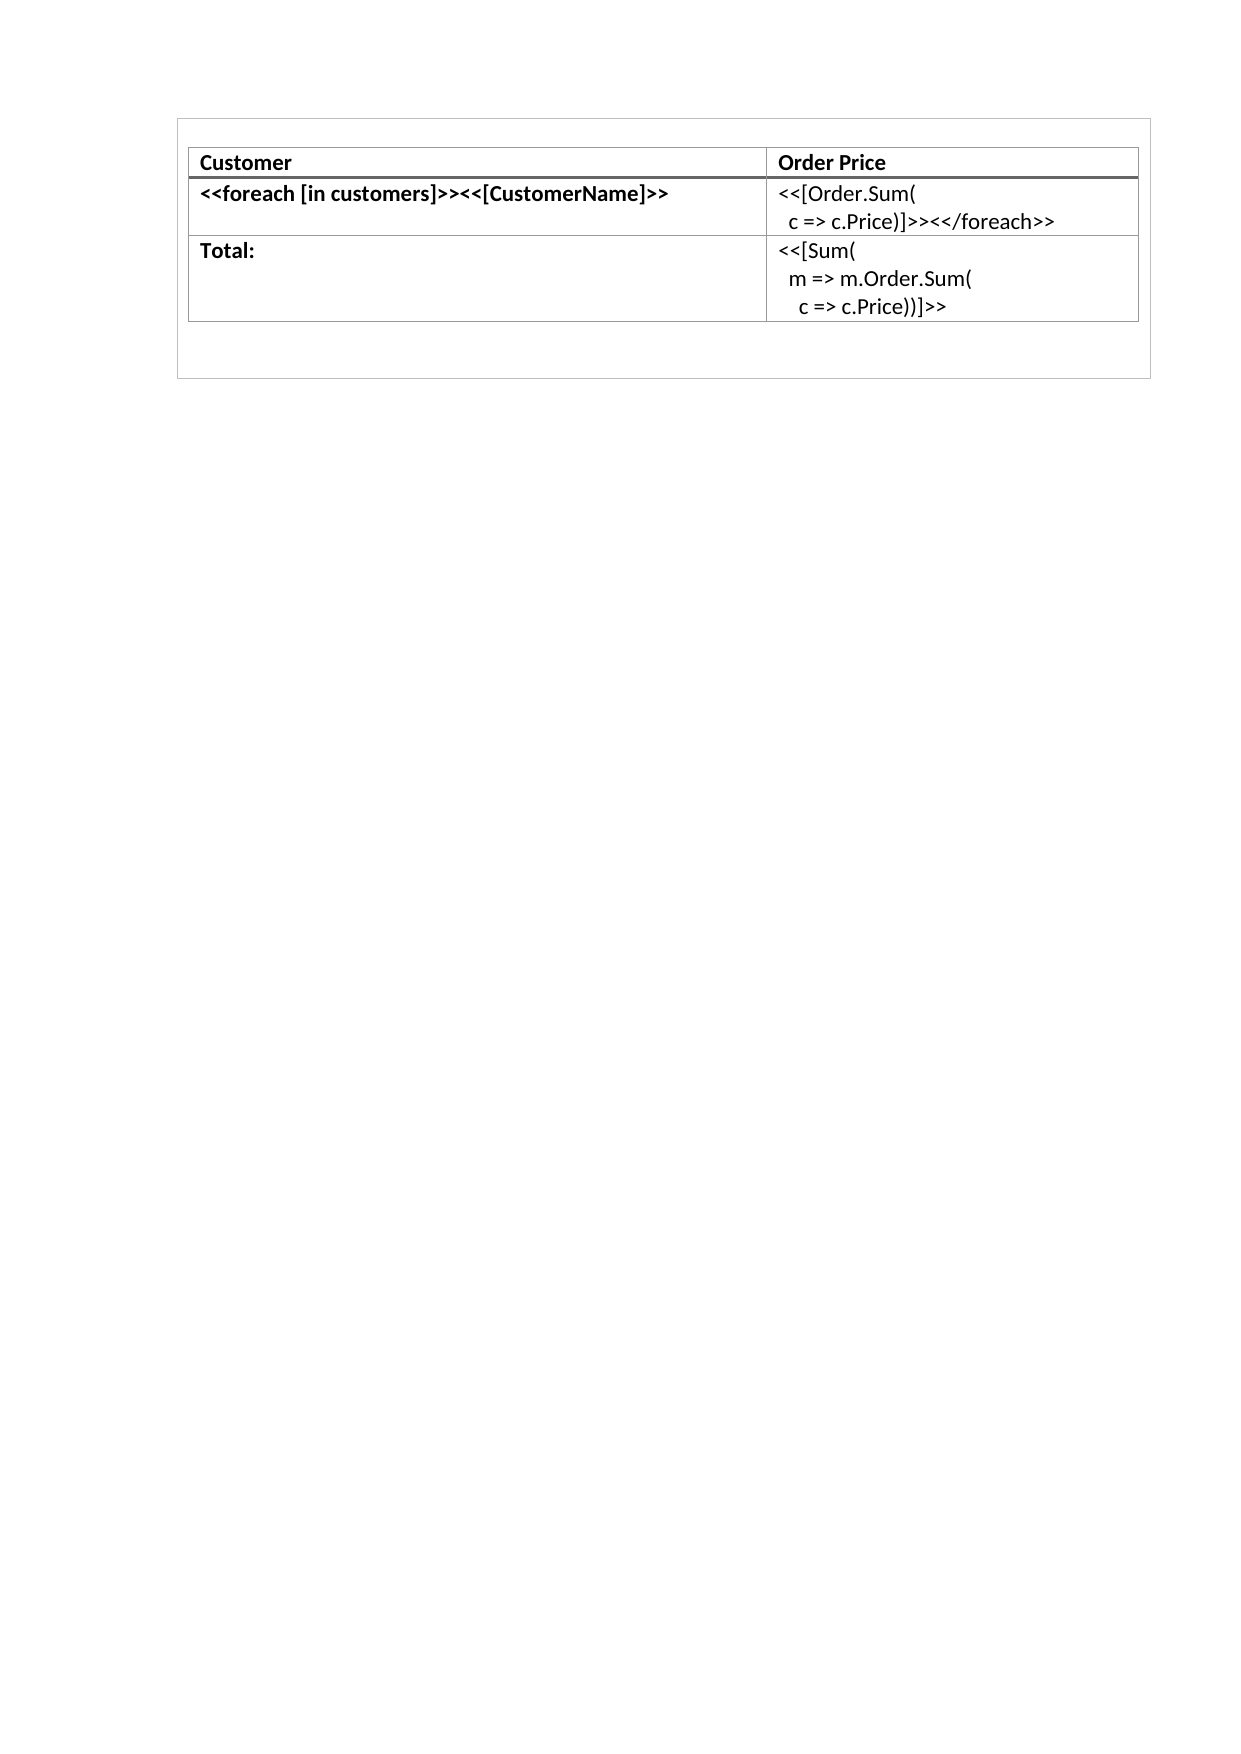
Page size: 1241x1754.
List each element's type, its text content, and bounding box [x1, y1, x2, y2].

table_cell <<foreach [in customers]>><<[CustomerName]>> [189, 179, 766, 235]
table_cell <<[Order.Sum( c => c.Price)]>><</foreach>> [767, 179, 1138, 235]
table_header [178, 119, 1150, 378]
table_cell <<[Sum( m => m.Order.Sum( c => c.Price))]>> [767, 236, 1138, 321]
table_header Order Price [767, 148, 1138, 176]
table_header Customer [189, 148, 766, 176]
table_cell Total: [189, 236, 766, 321]
